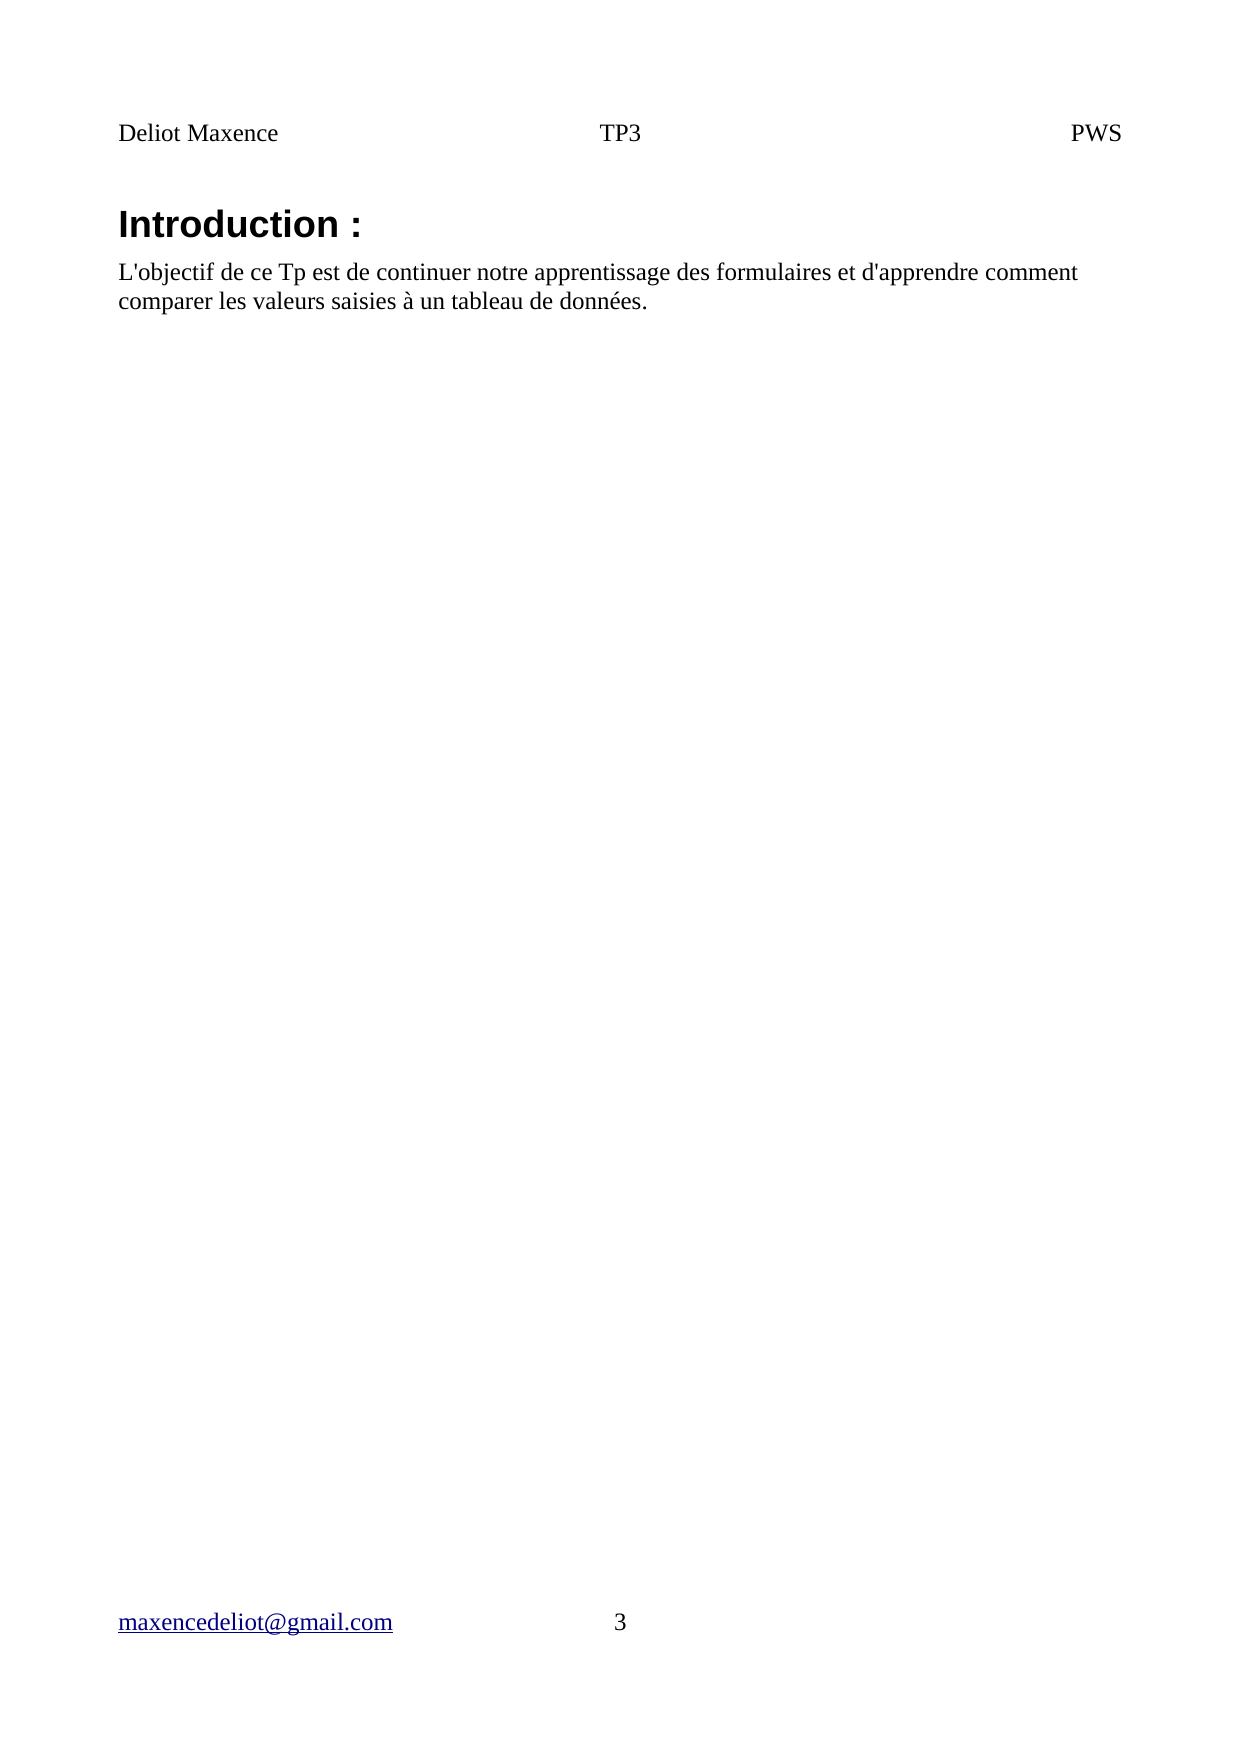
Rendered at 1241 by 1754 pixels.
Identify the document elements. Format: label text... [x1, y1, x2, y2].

text L'objectif de ce Tp est de continuer notre apprentissage des formulaires et d'apprendre comment comparer les valeurs saisies à un tableau de données. [118, 257, 1122, 315]
subtitle Introduction : [118, 201, 1122, 245]
